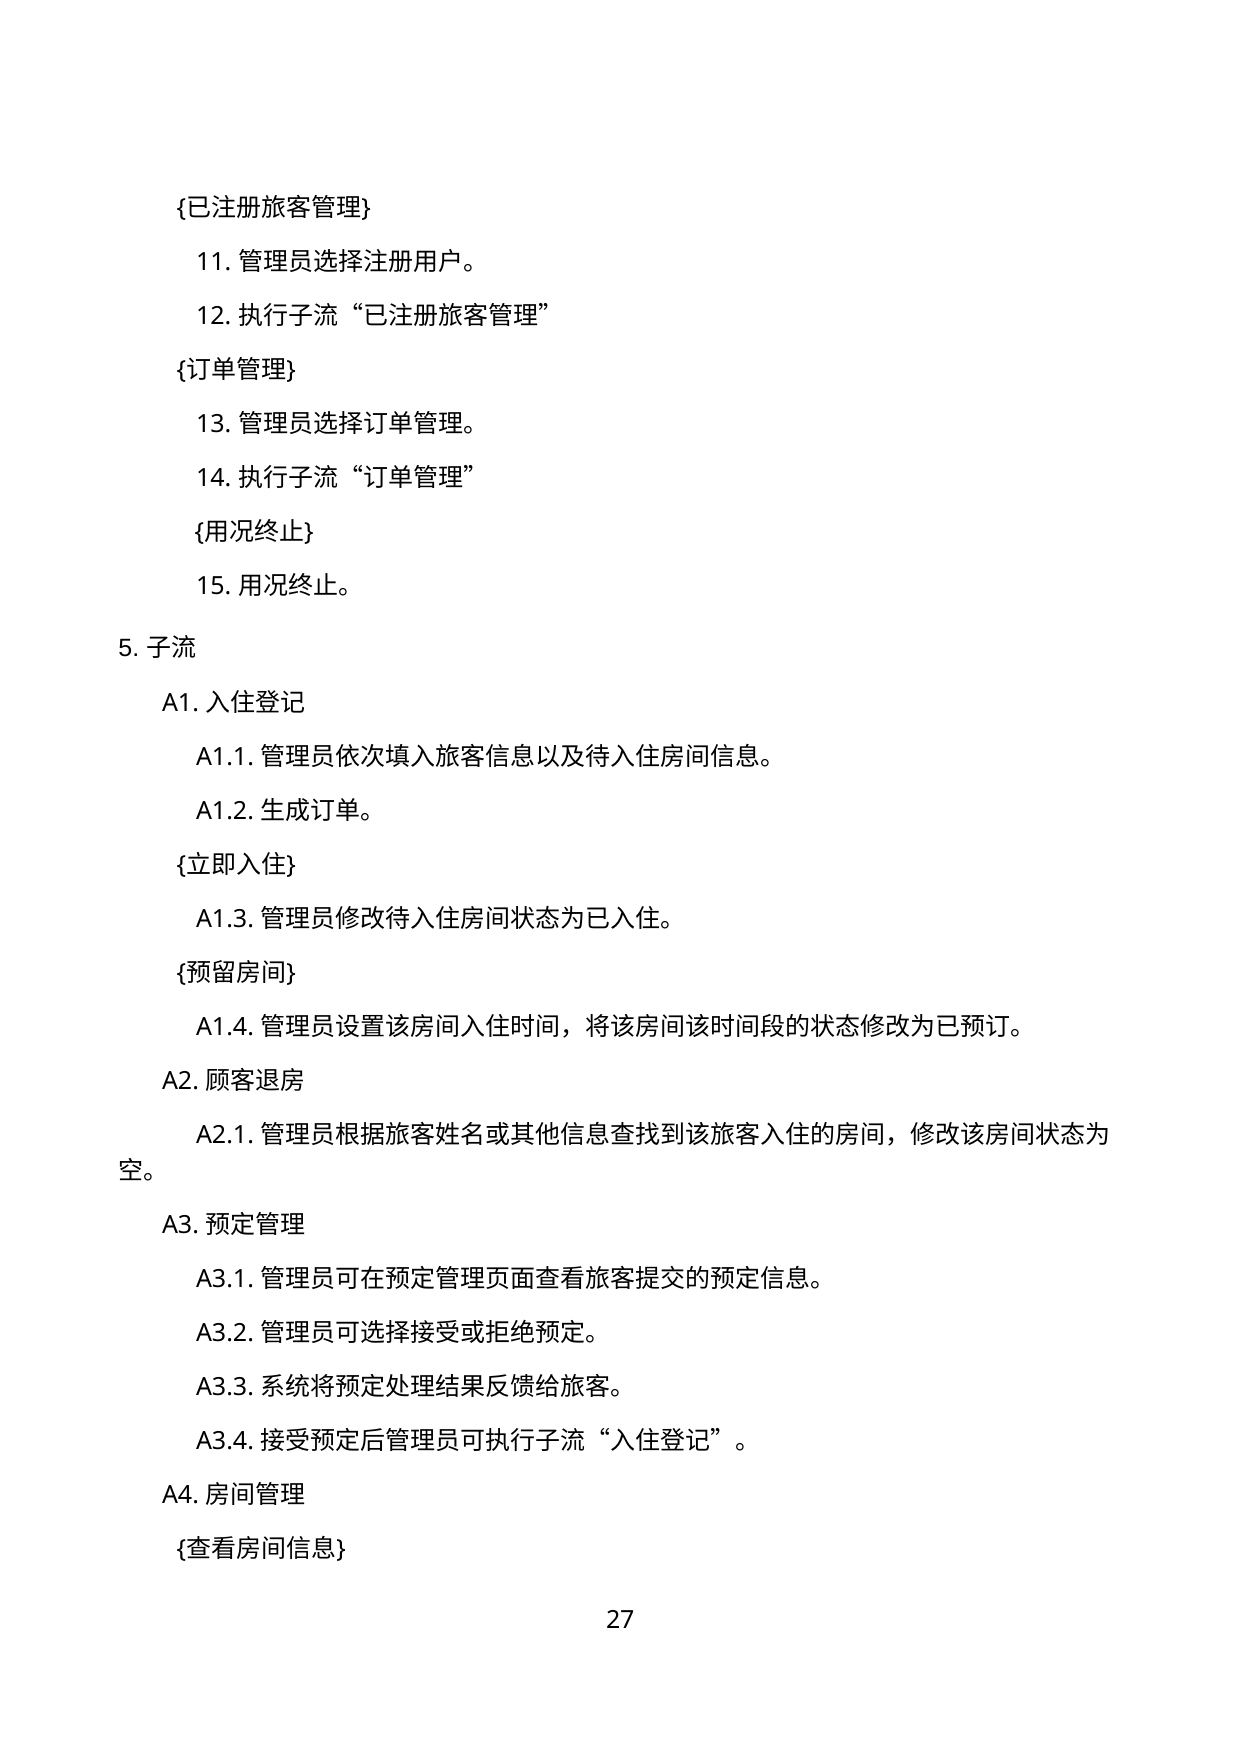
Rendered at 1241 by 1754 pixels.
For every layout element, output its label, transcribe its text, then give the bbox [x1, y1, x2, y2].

text {预留房间} [118, 952, 1122, 989]
text A3.2. 管理员可选择接受或拒绝预定。 [118, 1312, 1122, 1349]
text {查看房间信息} [118, 1528, 1122, 1564]
text {用况终止} [118, 511, 1122, 548]
text A2.1. 管理员根据旅客姓名或其他信息查找到该旅客入住的房间，修改该房间状态为空。 [118, 1114, 1122, 1187]
text 14. 执行子流“订单管理” [118, 457, 1122, 494]
text 13. 管理员选择订单管理。 [118, 403, 1122, 440]
text {立即入住} [118, 844, 1122, 881]
text A3.3. 系统将预定处理结果反馈给旅客。 [118, 1366, 1122, 1403]
text A1.2. 生成订单。 [118, 791, 1122, 827]
subtitle 子流 [118, 628, 1122, 664]
text 15. 用况终止。 [118, 565, 1122, 602]
text A3.1. 管理员可在预定管理页面查看旅客提交的预定信息。 [118, 1258, 1122, 1295]
text A3. 预定管理 [118, 1204, 1122, 1241]
text A4. 房间管理 [118, 1474, 1122, 1511]
text {已注册旅客管理} [118, 188, 1122, 224]
text A1.4. 管理员设置该房间入住时间，将该房间该时间段的状态修改为已预订。 [118, 1006, 1122, 1043]
text A1. 入住登记 [118, 683, 1122, 719]
text 12. 执行子流“已注册旅客管理” [118, 296, 1122, 332]
text A1.1. 管理员依次填入旅客信息以及待入住房间信息。 [118, 737, 1122, 773]
text 11. 管理员选择注册用户。 [118, 242, 1122, 278]
text A1.3. 管理员修改待入住房间状态为已入住。 [118, 898, 1122, 935]
text A2. 顾客退房 [118, 1060, 1122, 1097]
text A3.4. 接受预定后管理员可执行子流“入住登记”。 [118, 1420, 1122, 1457]
text {订单管理} [118, 349, 1122, 386]
